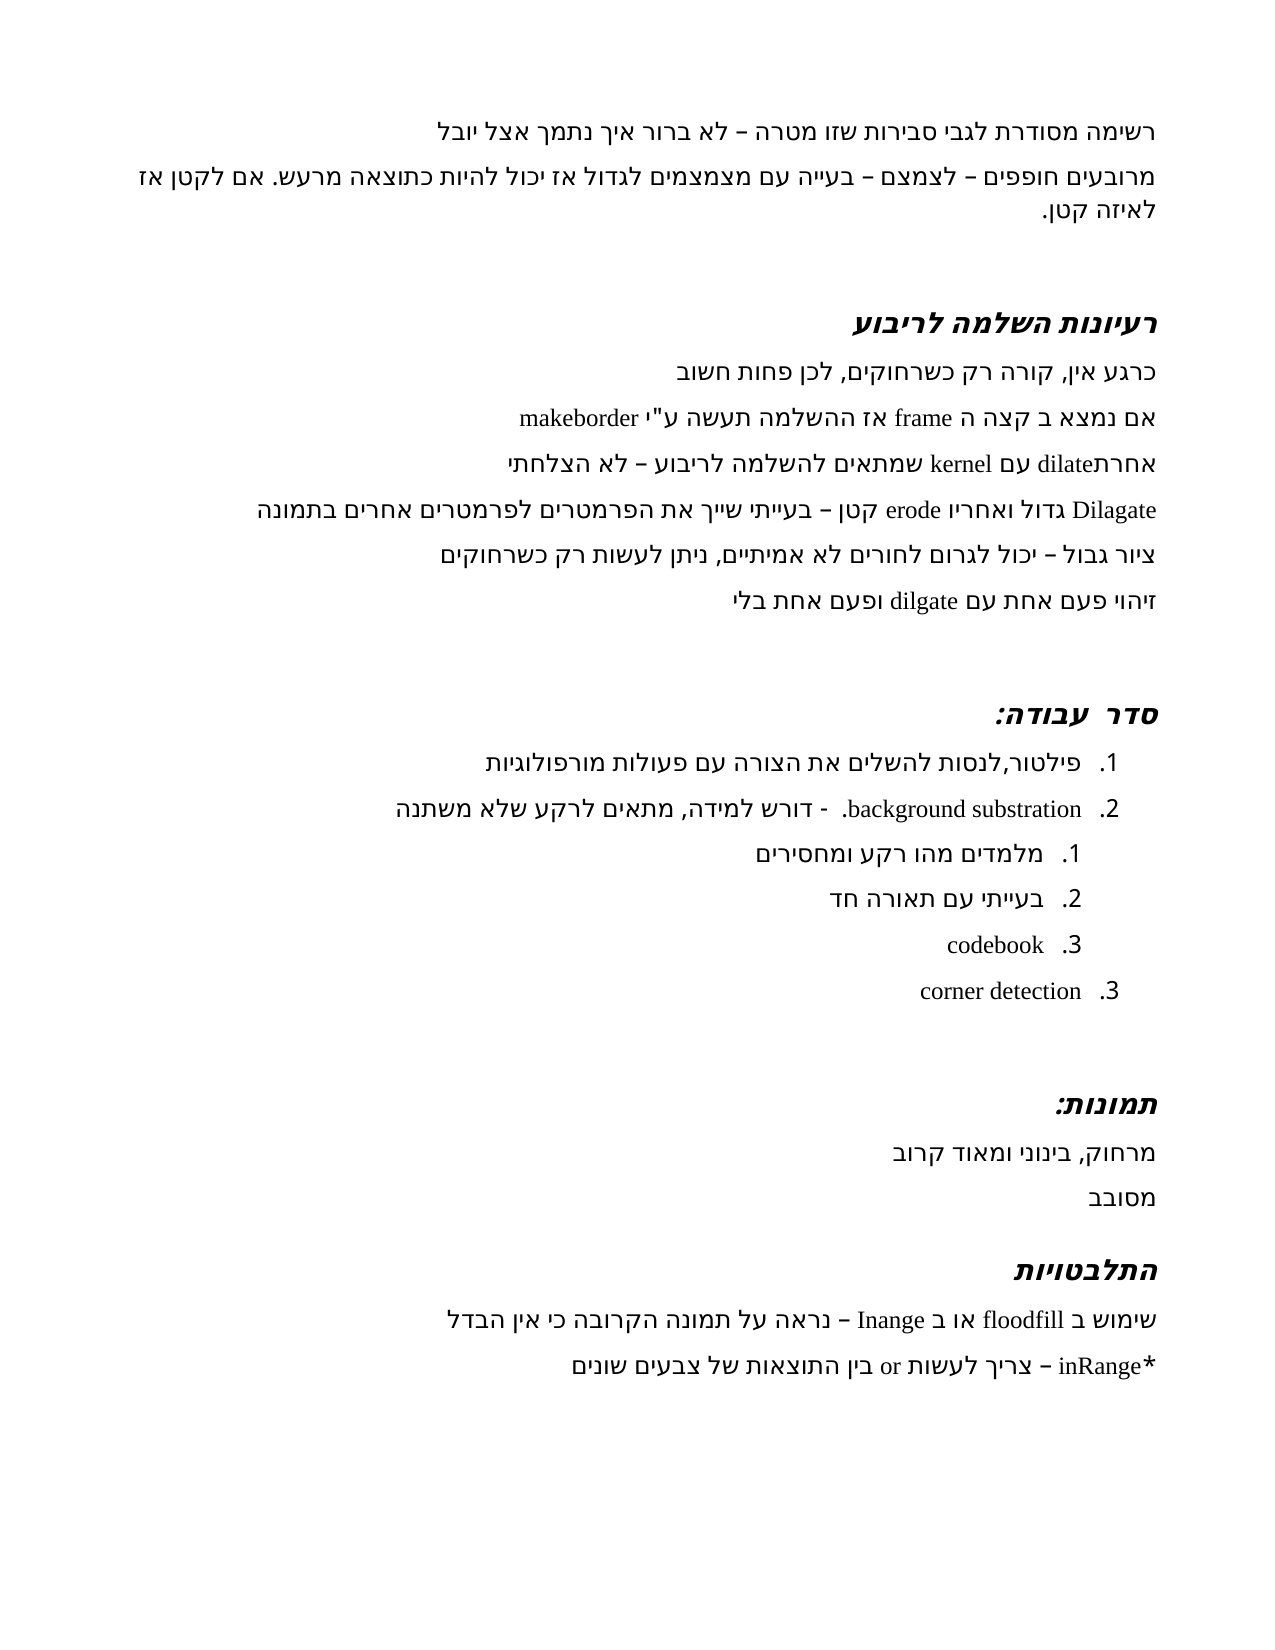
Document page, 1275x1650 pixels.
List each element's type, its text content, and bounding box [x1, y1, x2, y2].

subtitle סדר עבודה: [118, 698, 1157, 736]
list מלמדים מהו רקע ומחסירים [118, 840, 1082, 873]
text מרחוק, בינוני ומאוד קרוב [118, 1139, 1157, 1172]
subtitle התלבטויות [118, 1254, 1157, 1292]
list בעייתי עם תאורה חד [118, 885, 1082, 918]
text רשימה מסודרת לגבי סבירות שזו מטרה – לא ברור איך נתמך אצל יובל [118, 118, 1157, 151]
list background substration. - דורש למידה, מתאים לרקע שלא משתנה [118, 794, 1119, 827]
text שימוש ב floodfill או ב Inange – נראה על תמונה הקרובה כי אין הבדל [118, 1305, 1157, 1338]
list פילטור,לנסות להשלים את הצורה עם פעולות מורפולוגיות [118, 749, 1119, 781]
text ציור גבול – יכול לגרום לחורים לא אמיתיים, ניתן לעשות רק כשרחוקים [118, 541, 1157, 573]
list codebook [118, 930, 1082, 964]
list corner detection [118, 976, 1119, 1010]
text זיהוי פעם אחת עם dilgate ופעם אחת בלי [118, 586, 1157, 619]
text אם נמצא ב קצה ה frame אז ההשלמה תעשה ע"י makeborder [118, 403, 1157, 436]
text Dilagate גדול ואחריו erode קטן – בעייתי שייך את הפרמטרים לפרמטרים אחרים בתמונה [118, 495, 1157, 528]
text *inRange – צריך לעשות or בין התוצאות של צבעים שונים [118, 1351, 1157, 1384]
text מרובעים חופפים – לצמצם – בעייה עם מצמצמים לגדול אז יכול להיות כתוצאה מרעש. אם לקטן אז לאיזה קטן. [118, 163, 1157, 228]
text אחרתdilate עם kernel שמתאים להשלמה לריבוע – לא הצלחתי [118, 449, 1157, 482]
subtitle תמונות: [118, 1088, 1157, 1127]
text מסובב [118, 1184, 1157, 1217]
text כרגע אין, קורה רק כשרחוקים, לכן פחות חשוב [118, 358, 1157, 390]
subtitle רעיונות השלמה לריבוע [118, 307, 1157, 345]
